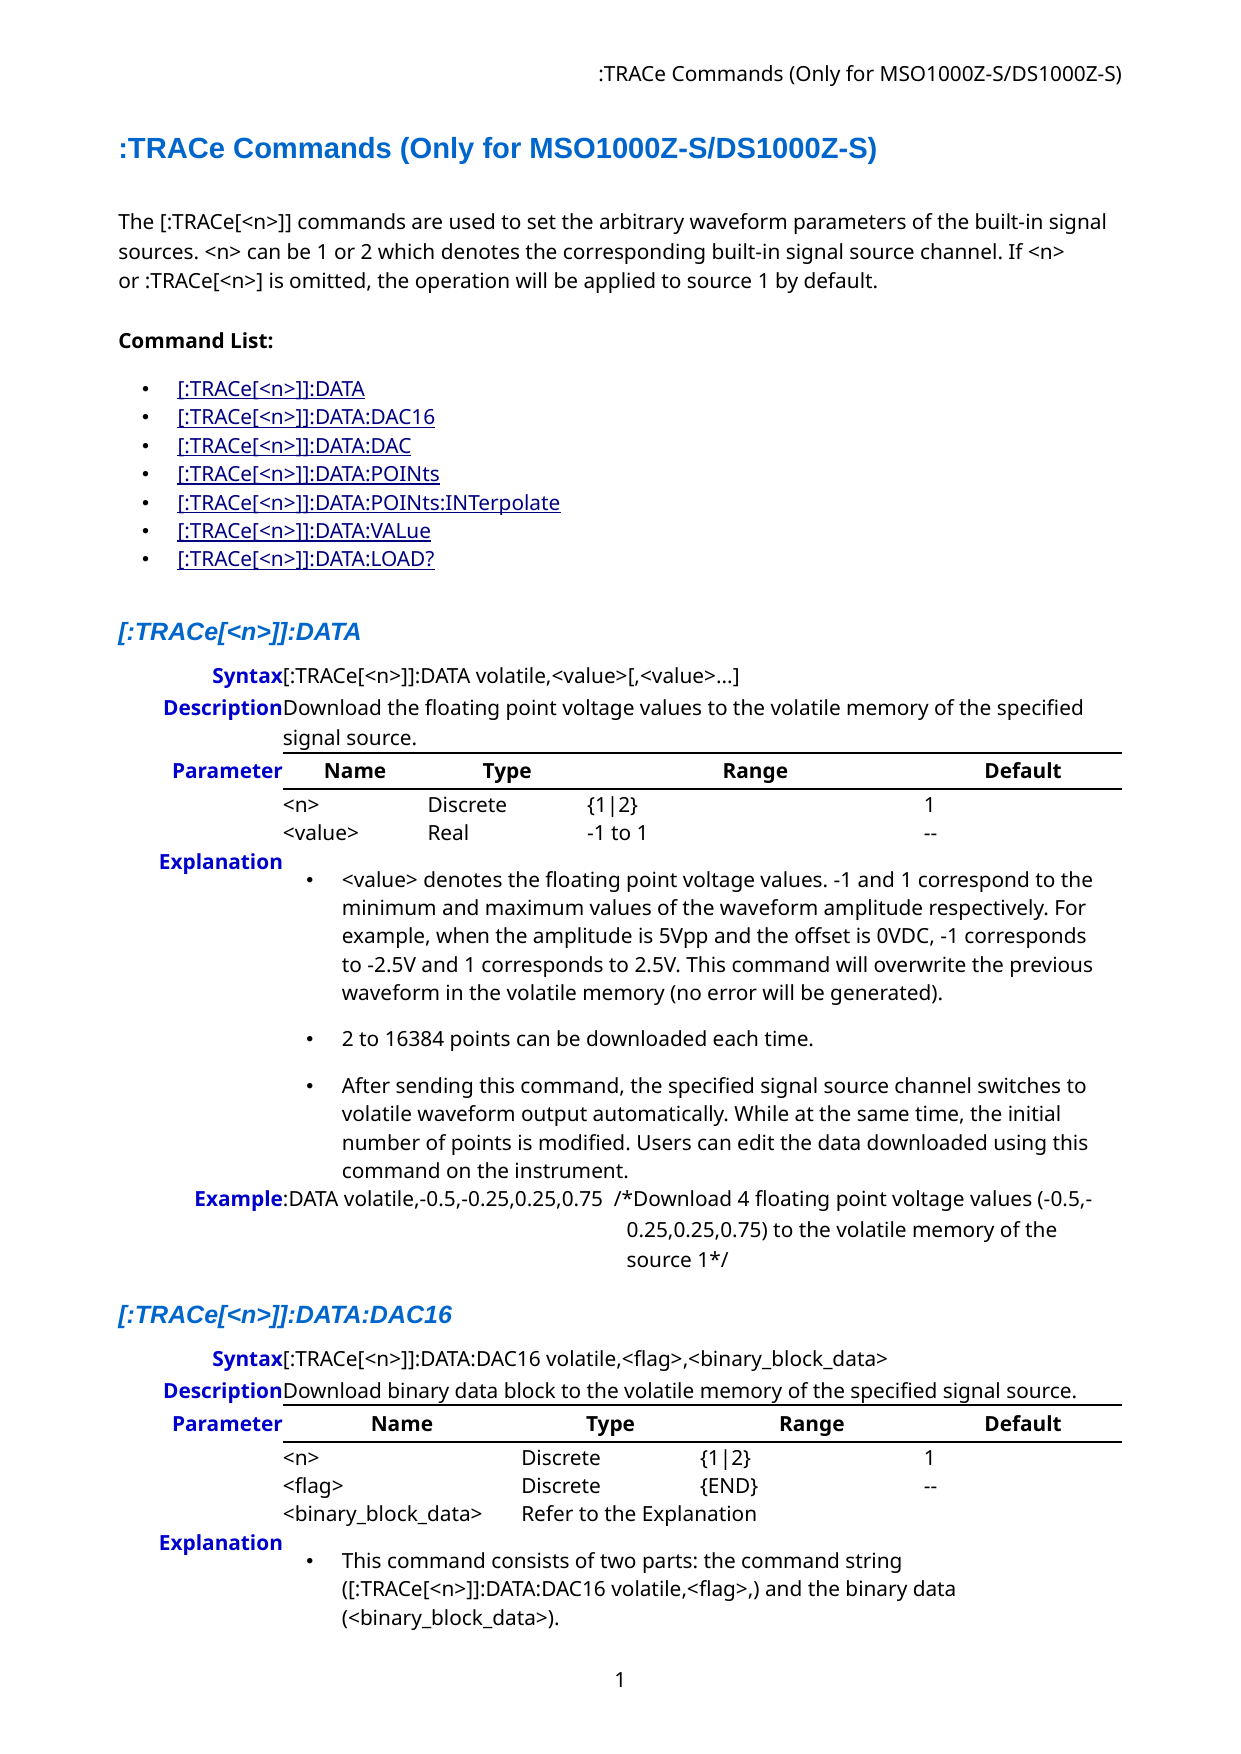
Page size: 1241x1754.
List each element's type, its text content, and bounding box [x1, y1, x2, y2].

table_cell 1 [924, 1443, 1122, 1471]
subtitle [:TRACe[<n>]]:DATA:DAC16 [118, 1300, 1122, 1329]
list [:TRACe[<n>]]:DATA:DAC [142, 431, 1110, 459]
table_cell This command consists of two parts: the command string ([:TRACe[<n>]]:DATA:DAC16 volatile,<flag>,) and the binary data (<binary_block_data>). <flag> denotes the data transmission status and can only be set to END which denotes the data transmission finishes. <binary_block_data> denotes the binary data to be downloaded. The data length ranges from 4Bytes (2pt) to 32kBytes (16kpts). <binary_block_data> is a binary data block starts with #. For example, #516384 binary data; the number 5 behind # denotes that the data length information (16384) occupies 5 characters. 16384 denotes the number of bytes of the binary data. As each waveform point corresponds to two bytes of binary number (the range is from 0000 to 3FFF; 0000 and 3FFF correspond to the minimum and maximum values of the waveform amplitude respectively), the number of bytes must be an even number. When END (data transmission complete indicator) is recieved, the instrument switches to arbitrary waveform output automatically. [283, 1528, 1122, 1631]
table_cell Default [924, 754, 1122, 788]
subtitle :TRACe Commands (Only for MSO1000Z-S/DS1000Z-S) [118, 131, 1122, 165]
list [:TRACe[<n>]]:DATA:VALue [142, 516, 1110, 544]
table_cell {1|2} [587, 790, 924, 818]
table_header [:TRACe[<n>]]:DATA:DAC16 volatile,<flag>,<binary_block_data> [283, 1344, 1122, 1376]
table_cell <flag> [283, 1471, 521, 1499]
table_cell Description [118, 693, 283, 752]
table_cell Range [587, 754, 924, 788]
table_cell Explanation [118, 1528, 283, 1631]
text Command List: [118, 326, 1117, 355]
list [:TRACe[<n>]]:DATA:LOAD? [142, 544, 1110, 573]
table_cell 1 [924, 790, 1122, 818]
text The [:TRACe[<n>]] commands are used to set the arbitrary waveform parameters of the built-in signal sources. <n> can be 1 or 2 which denotes the corresponding built-in signal source channel. If <n> or :TRACe[<n>] is omitted, the operation will be applied to source 1 by default. [118, 207, 1117, 295]
table_cell Refer to the Explanation [521, 1500, 924, 1528]
table_cell Discrete [521, 1471, 700, 1499]
table_cell {1|2} [700, 1443, 924, 1471]
table_cell [118, 1500, 283, 1528]
table_cell Default [924, 1406, 1122, 1441]
table_cell Name [283, 1406, 521, 1441]
table_cell {END} [700, 1471, 924, 1499]
table_cell <n> [283, 1443, 521, 1471]
table_cell Real [427, 819, 587, 847]
table_cell Discrete [427, 790, 587, 818]
table_cell Range [700, 1406, 924, 1441]
table_cell <n> [283, 790, 427, 818]
table_header Syntax [118, 661, 283, 693]
table_cell Type [427, 754, 587, 788]
table_cell Name [283, 754, 427, 788]
table_cell [118, 819, 283, 847]
table_cell Download the floating point voltage values to the volatile memory of the specified signal source. [283, 693, 1122, 752]
list [:TRACe[<n>]]:DATA:DAC16 [142, 402, 1110, 431]
table_cell -- [924, 1471, 1122, 1499]
table_cell <value> [283, 819, 427, 847]
list [:TRACe[<n>]]:DATA:POINts:INTerpolate [142, 488, 1110, 516]
table_cell Description [118, 1376, 283, 1404]
table_cell Parameter [118, 752, 283, 788]
table_cell Type [521, 1406, 700, 1441]
table_cell Download binary data block to the volatile memory of the specified signal source. [283, 1376, 1122, 1404]
table_cell [924, 1500, 1122, 1528]
table_cell -1 to 1 [587, 819, 924, 847]
table_header Syntax [118, 1344, 283, 1376]
subtitle [:TRACe[<n>]]:DATA [118, 617, 1122, 646]
table_cell :DATA volatile,-0.5,-0.25,0.25,0.75 /*Download 4 floating point voltage values (-0.5,-0.25,0.25,0.75) to the volatile memory of the source 1*/ [283, 1185, 1122, 1274]
table_cell Parameter [118, 1404, 283, 1441]
table_cell Example [118, 1185, 283, 1274]
table_cell [118, 1441, 283, 1471]
table_cell [118, 1471, 283, 1499]
table_cell Explanation [118, 847, 283, 1184]
table_cell -- [924, 819, 1122, 847]
table_header [:TRACe[<n>]]:DATA volatile,<value>[,<value>...] [283, 661, 1122, 693]
table_cell <value> denotes the floating point voltage values. -1 and 1 correspond to the minimum and maximum values of the waveform amplitude respectively. For example, when the amplitude is 5Vpp and the offset is 0VDC, -1 corresponds to -2.5V and 1 corresponds to 2.5V. This command will overwrite the previous waveform in the volatile memory (no error will be generated). 2 to 16384 points can be downloaded each time. After sending this command, the specified signal source channel switches to volatile waveform output automatically. While at the same time, the initial number of points is modified. Users can edit the data downloaded using this command on the instrument. [283, 847, 1122, 1184]
table_cell <binary_block_data> [283, 1500, 521, 1528]
list [:TRACe[<n>]]:DATA:POINts [142, 459, 1110, 488]
table_cell [118, 788, 283, 818]
list [:TRACe[<n>]]:DATA [142, 374, 1110, 402]
table_cell Discrete [521, 1443, 700, 1471]
